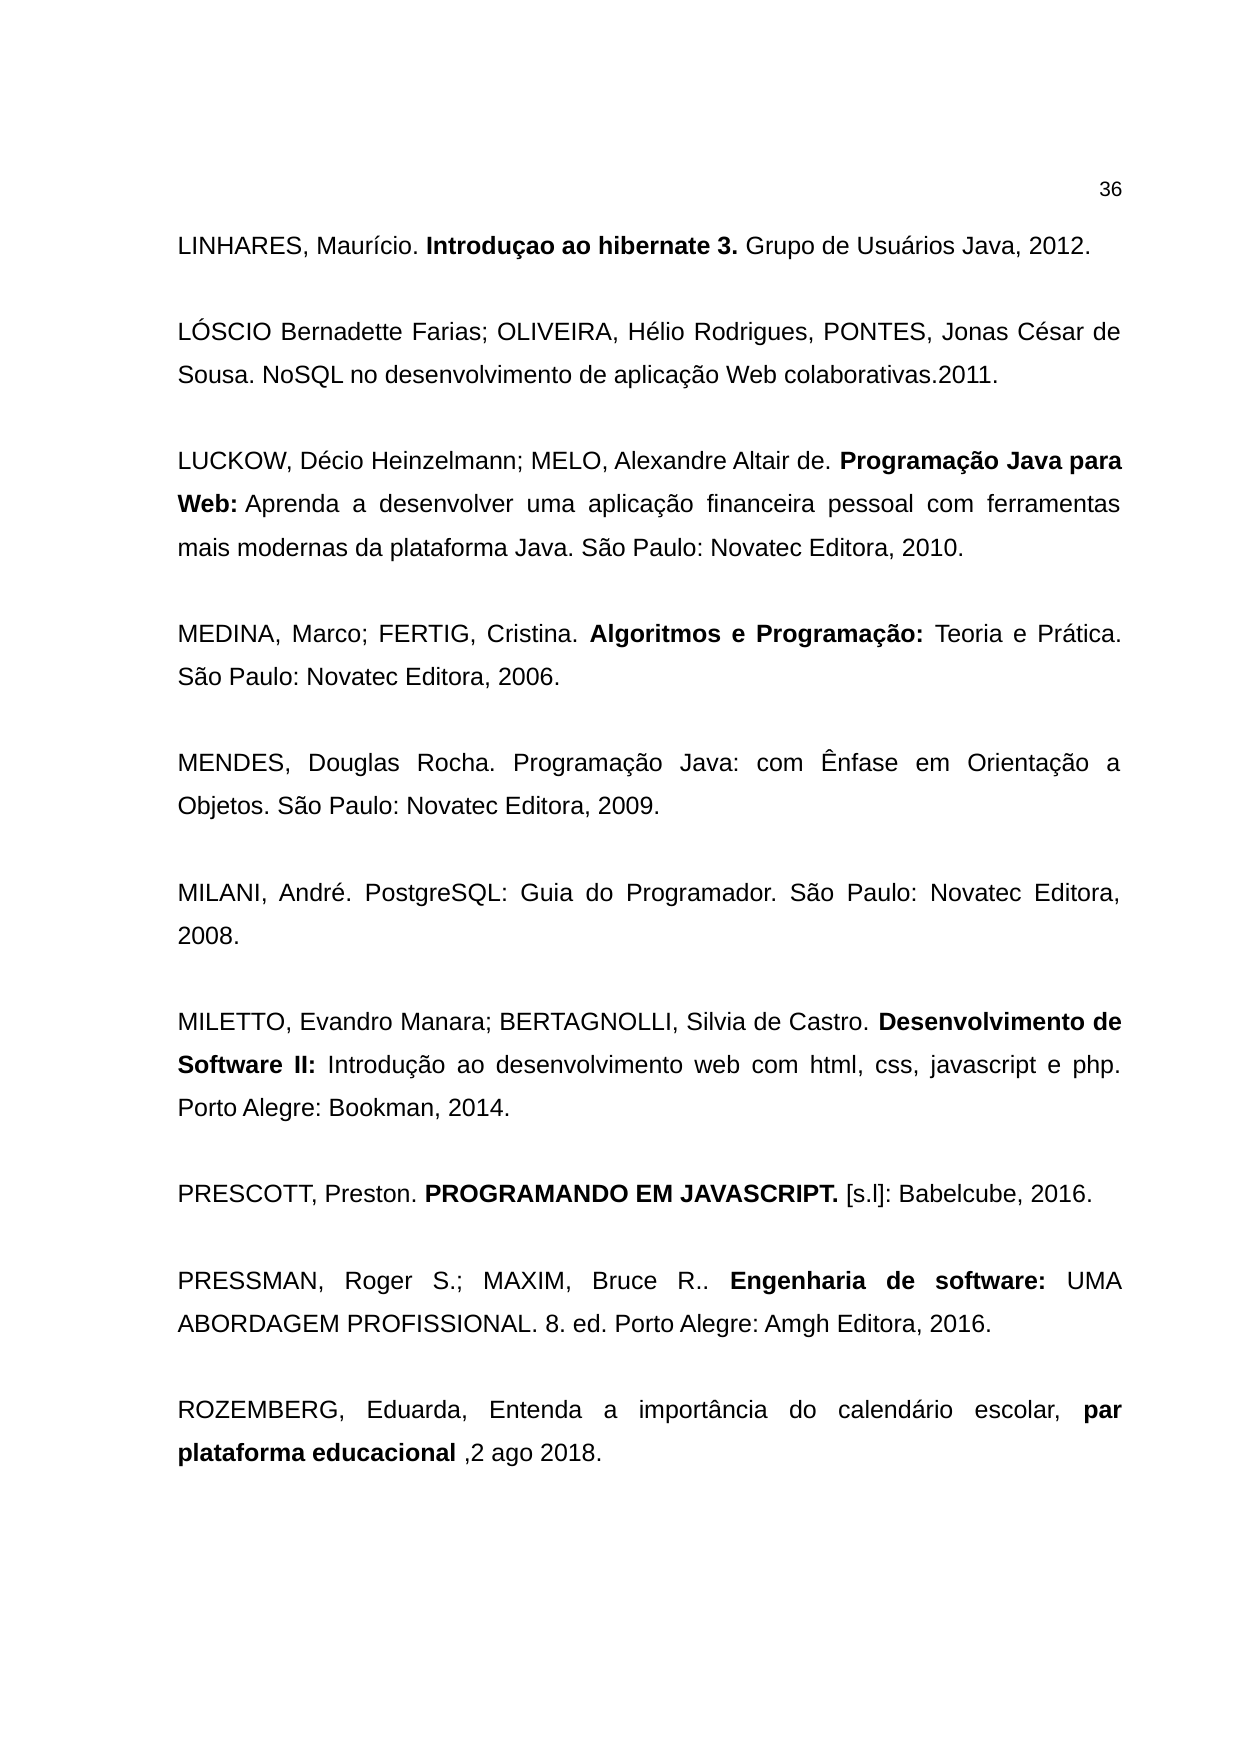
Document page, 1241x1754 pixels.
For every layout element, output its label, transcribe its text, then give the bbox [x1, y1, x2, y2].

text MILANI, André. PostgreSQL: Guia do Programador. São Paulo: Novatec Editora, 2008. [177, 877, 1122, 949]
text PRESSMAN, Roger S.; MAXIM, Bruce R.. Engenharia de software: UMA ABORDAGEM PROFISSIONAL. 8. ed. Porto Alegre: Amgh Editora, 2016. [177, 1266, 1122, 1337]
text MENDES, Douglas Rocha. Programação Java: com Ênfase em Orientação a Objetos. São Paulo: Novatec Editora, 2009. [177, 748, 1122, 820]
text LINHARES, Maurício. Introduçao ao hibernate 3. Grupo de Usuários Java, 2012. [177, 231, 1122, 259]
text MILETTO, Evandro Manara; BERTAGNOLLI, Silvia de Castro. Desenvolvimento de Software II: Introdução ao desenvolvimento web com html, css, javascript e php. Porto Alegre: Bookman, 2014. [177, 1007, 1122, 1122]
text ROZEMBERG, Eduarda, Entenda a importância do calendário escolar, par plataforma educacional ,2 ago 2018. [177, 1395, 1122, 1467]
text LÓSCIO Bernadette Farias; OLIVEIRA, Hélio Rodrigues, PONTES, Jonas César de Sousa. NoSQL no desenvolvimento de aplicação Web colaborativas.2011. [177, 317, 1122, 389]
text LUCKOW, Décio Heinzelmann; MELO, Alexandre Altair de. Programação Java para Web: Aprenda a desenvolver uma aplicação financeira pessoal com ferramentas mais modernas da plataforma Java. São Paulo: Novatec Editora, 2010. [177, 446, 1122, 561]
text MEDINA, Marco; FERTIG, Cristina. Algoritmos e Programação: Teoria e Prática. São Paulo: Novatec Editora, 2006. [177, 619, 1122, 691]
text PRESCOTT, Preston. PROGRAMANDO EM JAVASCRIPT. [s.l]: Babelcube, 2016. [177, 1179, 1122, 1208]
